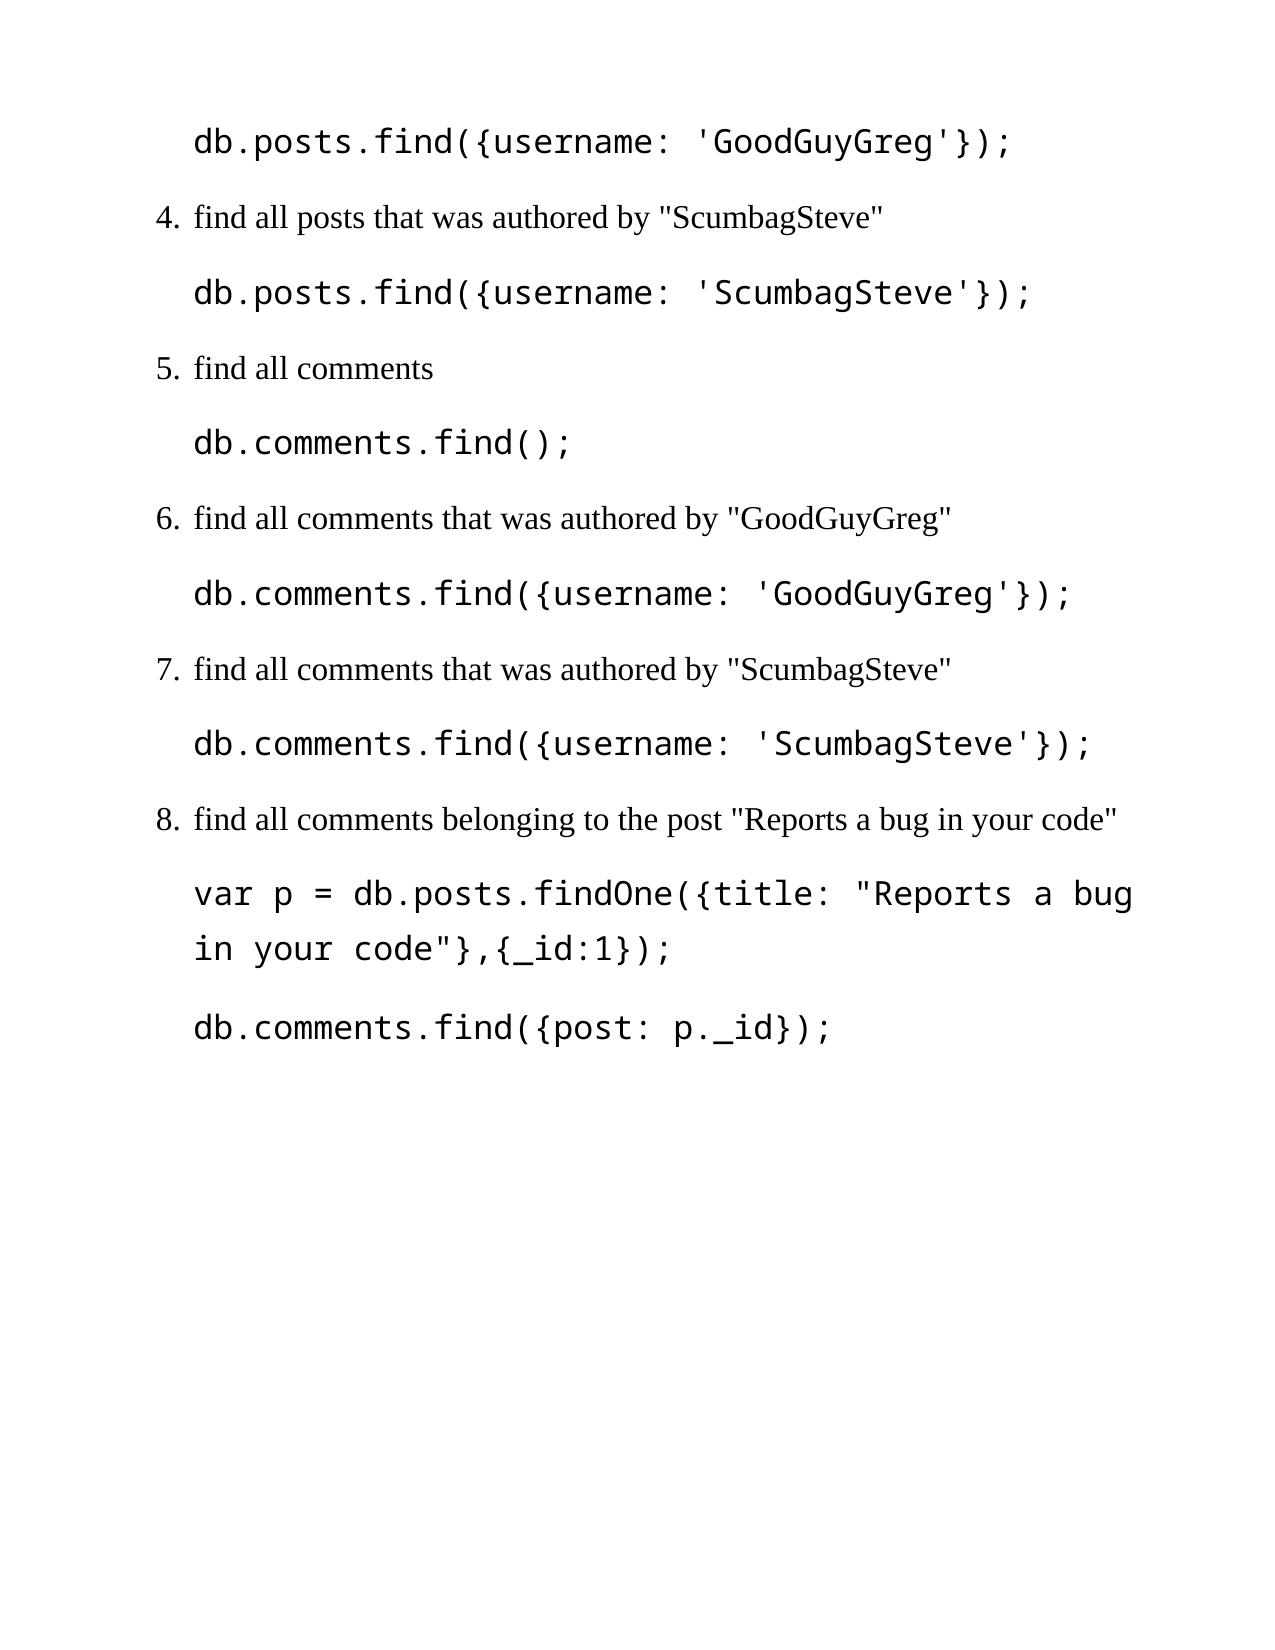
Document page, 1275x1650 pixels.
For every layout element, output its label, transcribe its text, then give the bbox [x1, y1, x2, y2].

list find all comments that was authored by "GoodGuyGreg" [156, 498, 1157, 537]
list db.posts.find({username: 'GoodGuyGreg'}); [156, 118, 1157, 163]
list find all comments that was authored by "ScumbagSteve" [156, 649, 1157, 687]
list db.posts.find({username: 'ScumbagSteve'}); [156, 268, 1157, 314]
list db.comments.find({username: 'ScumbagSteve'}); [156, 720, 1157, 765]
list var p = db.posts.findOne({title: "Reports a bug in your code"},{_id:1}); [156, 870, 1157, 970]
list find all comments belonging to the post "Reports a bug in your code" [156, 799, 1157, 838]
list find all comments [156, 348, 1157, 386]
list db.comments.find(); [156, 419, 1157, 464]
list find all posts that was authored by "ScumbagSteve" [156, 198, 1157, 236]
list db.comments.find({username: 'GoodGuyGreg'}); [156, 569, 1157, 615]
list db.comments.find({post: p._id}); [156, 1004, 1157, 1049]
